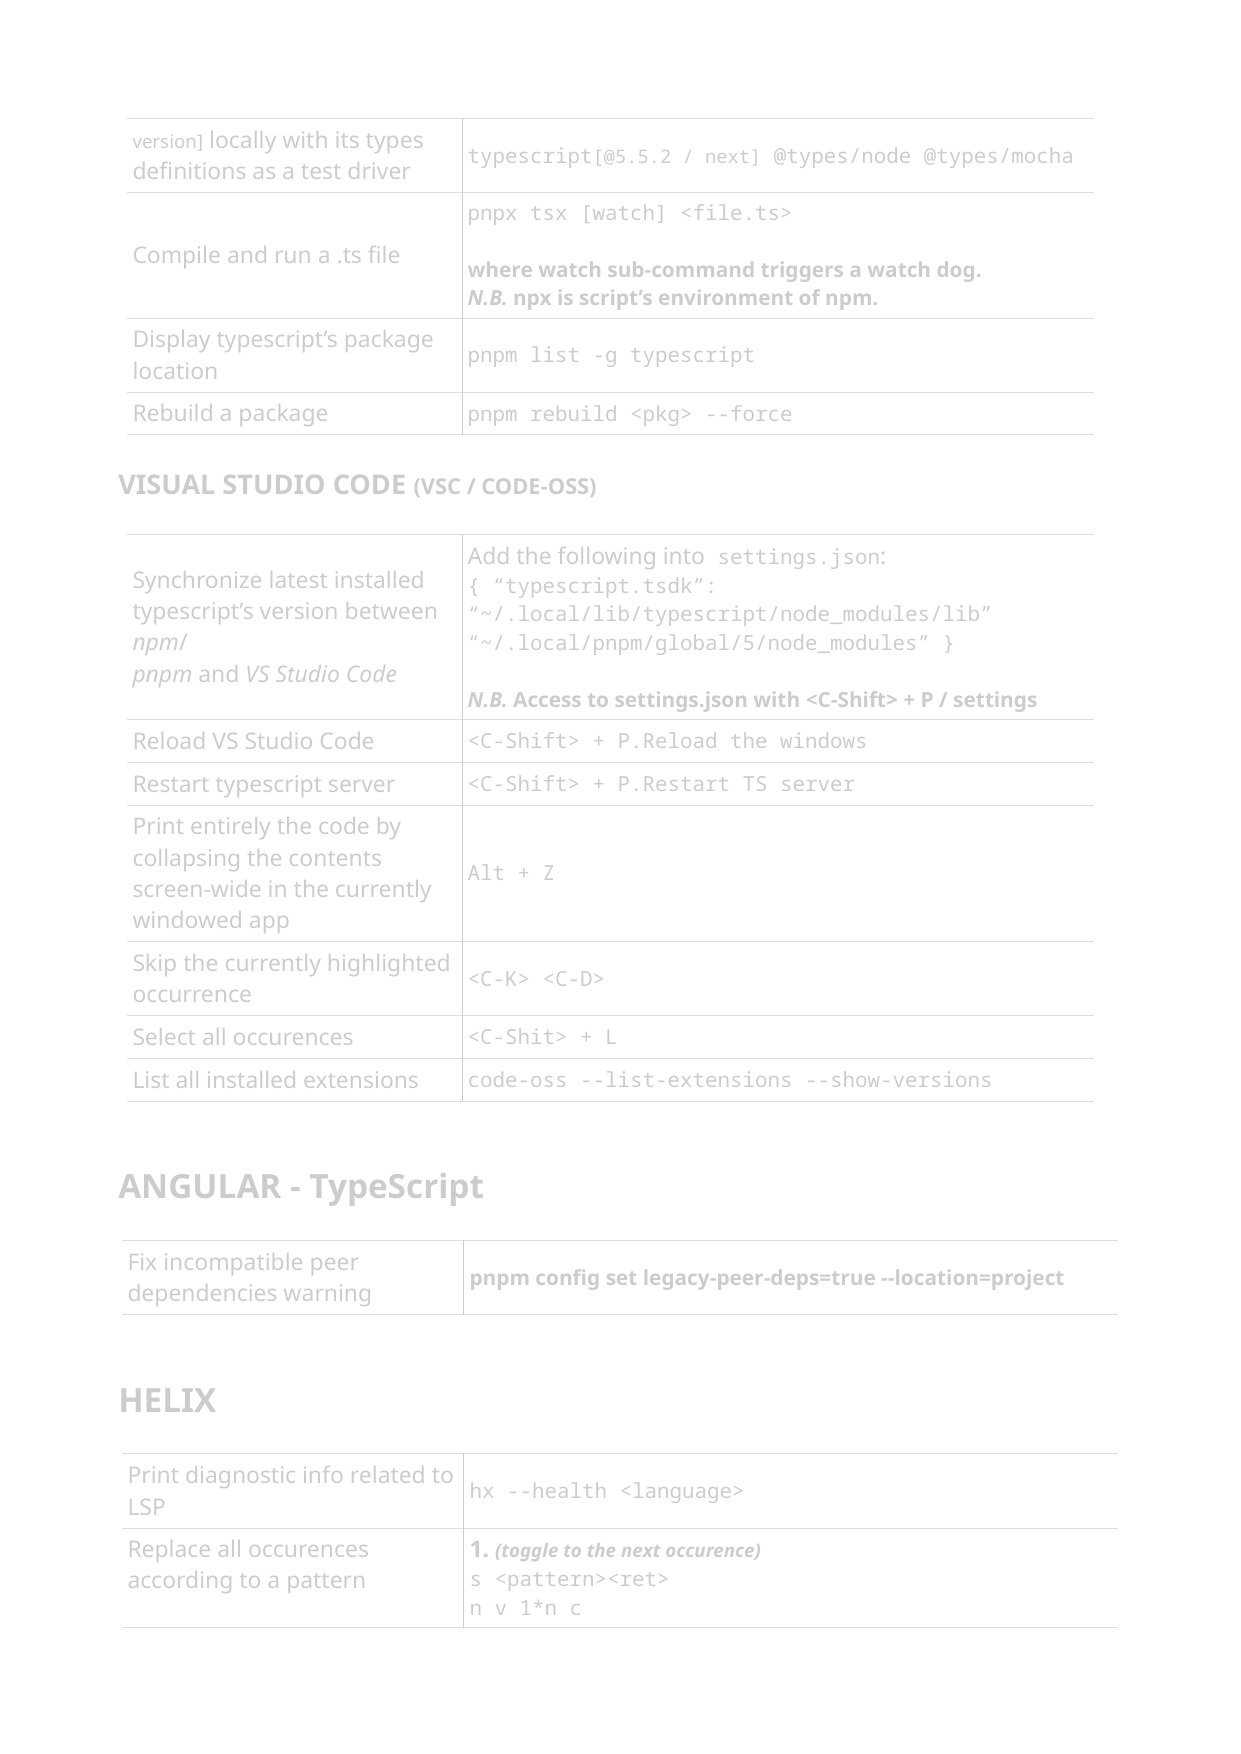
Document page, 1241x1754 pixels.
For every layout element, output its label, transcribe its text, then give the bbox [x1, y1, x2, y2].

table_cell List all installed extensions [127, 1059, 462, 1101]
table_header typescript[@5.5.2 / next] @types/node @types/mocha [463, 119, 1093, 192]
table_header version] locally with its types definitions as a test driver [127, 119, 462, 192]
table_cell Reload VS Studio Code [127, 720, 462, 762]
table_cell pnpm list -g typescript [463, 319, 1093, 392]
table_cell Skip the currently highlighted occurrence [127, 942, 462, 1015]
table_cell Select all occurences [127, 1016, 462, 1058]
table_cell Alt + Z [463, 806, 1093, 941]
table_header Add the following into settings.json: { “typescript.tsdk”: “~/.local/lib/typescript/node_modules/lib” “~/.local/pnpm/global/5/node_modules” } N.B. Access to settings.json with <C-Shift> + P / settings [463, 535, 1093, 719]
table_header pnpm config set legacy-peer-deps=true --location=project [464, 1241, 1118, 1314]
table_cell <C-K> <C-D> [463, 942, 1093, 1015]
table_header Print diagnostic info related to LSP [122, 1454, 463, 1527]
table_header hx --health <language> [464, 1454, 1118, 1527]
table_cell <C-Shift> + P.Restart TS server [463, 763, 1093, 804]
table_cell Replace all occurences according to a pattern [122, 1529, 463, 1627]
table_cell Compile and run a .ts file [127, 193, 462, 317]
table_cell pnpm rebuild <pkg> --force [463, 393, 1093, 434]
table_cell Print entirely the code by collapsing the contents screen-wide in the currently windowed app [127, 806, 462, 941]
table_header Synchronize latest installed typescript’s version between npm/ pnpm and VS Studio Code [127, 535, 462, 719]
table_cell Display typescript’s package location [127, 319, 462, 392]
table_cell <C-Shift> + P.Reload the windows [463, 720, 1093, 762]
table_cell Restart typescript server [127, 763, 462, 804]
table_header Fix incompatible peer dependencies warning [122, 1241, 463, 1314]
text VISUAL STUDIO CODE (VSC / CODE-OSS) [118, 466, 1122, 503]
table_cell pnpx tsx [watch] <file.ts> where watch sub-command triggers a watch dog. N.B. npx is script’s environment of npm. [463, 193, 1093, 317]
text ANGULAR - TypeScript [118, 1163, 1122, 1209]
table_cell <C-Shit> + L [463, 1016, 1093, 1058]
table_cell 1. (toggle to the next occurence) s <pattern><ret> n v 1*n c [464, 1529, 1118, 1627]
table_cell Rebuild a package [127, 393, 462, 434]
text HELIX [118, 1377, 1122, 1422]
table_cell code-oss --list-extensions --show-versions [463, 1059, 1093, 1101]
